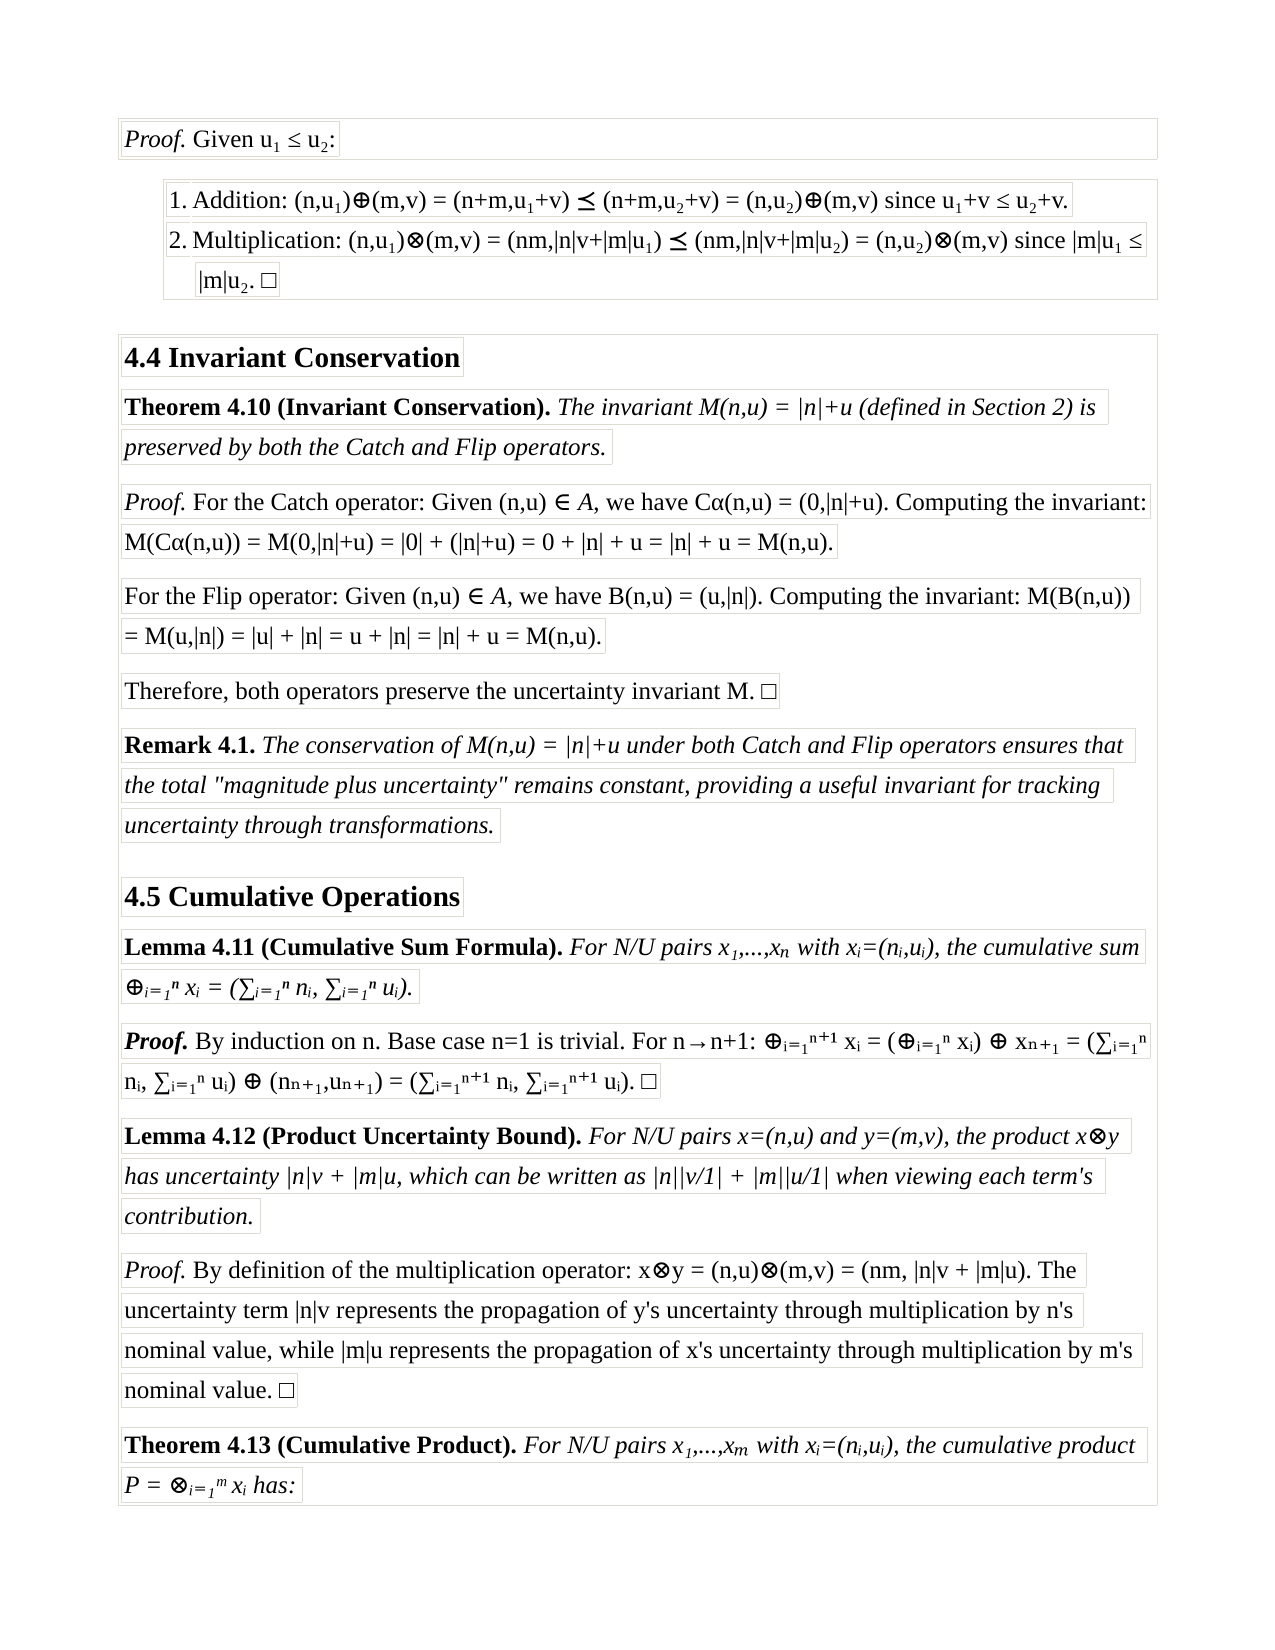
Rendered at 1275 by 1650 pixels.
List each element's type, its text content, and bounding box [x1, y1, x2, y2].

text Lemma 4.11 (Cumulative Sum Formula). For N/U pairs x₁,...,xₙ with xᵢ=(nᵢ,uᵢ), the cumulative sum ⊕ᵢ₌₁ⁿ xᵢ = (∑ᵢ₌₁ⁿ nᵢ, ∑ᵢ₌₁ⁿ uᵢ). [119, 926, 1157, 1003]
list Addition: (n,u₁)⊕(m,v) = (n+m,u₁+v) ⪯ (n+m,u₂+v) = (n,u₂)⊕(m,v) since u₁+v ≤ u₂+v. [164, 180, 1157, 217]
subtitle 4.4 Invariant Conservation [119, 335, 1157, 377]
text Proof. By induction on n. Base case n=1 is trivial. For n→n+1: ⊕ᵢ₌₁ⁿ⁺¹ xᵢ = (⊕ᵢ₌₁ⁿ xᵢ) ⊕ xₙ₊₁ = (∑ᵢ₌₁ⁿ nᵢ, ∑ᵢ₌₁ⁿ uᵢ) ⊕ (nₙ₊₁,uₙ₊₁) = (∑ᵢ₌₁ⁿ⁺¹ nᵢ, ∑ᵢ₌₁ⁿ⁺¹ uᵢ). □ [119, 1020, 1157, 1098]
text Proof. For the Catch operator: Given (n,u) ∈ A, we have Cα(n,u) = (0,|n|+u). Computing the invariant: M(Cα(n,u)) = M(0,|n|+u) = |0| + (|n|+u) = 0 + |n| + u = |n| + u = M(n,u). [119, 481, 1157, 558]
text Proof. Given u₁ ≤ u₂: [119, 119, 1157, 159]
text Therefore, both operators preserve the uncertainty invariant M. □ [119, 670, 1157, 708]
subtitle 4.5 Cumulative Operations [119, 873, 1157, 916]
text Lemma 4.12 (Product Uncertainty Bound). For N/U pairs x=(n,u) and y=(m,v), the product x⊗y has uncertainty |n|v + |m|u, which can be written as |n||v/1| + |m||u/1| when viewing each term's contribution. [119, 1115, 1157, 1233]
text Theorem 4.13 (Cumulative Product). For N/U pairs x₁,...,xₘ with xᵢ=(nᵢ,uᵢ), the cumulative product P = ⊗ᵢ₌₁ᵐ xᵢ has: [119, 1424, 1157, 1505]
text Proof. By definition of the multiplication operator: x⊗y = (n,u)⊗(m,v) = (nm, |n|v + |m|u). The uncertainty term |n|v represents the propagation of y's uncertainty through multiplication by n's nominal value, while |m|u represents the propagation of x's uncertainty through multiplication by m's nominal value. □ [119, 1249, 1157, 1407]
text For the Flip operator: Given (n,u) ∈ A, we have B(n,u) = (u,|n|). Computing the invariant: M(B(n,u)) = M(u,|n|) = |u| + |n| = u + |n| = |n| + u = M(n,u). [119, 575, 1157, 653]
list Multiplication: (n,u₁)⊗(m,v) = (nm,|n|v+|m|u₁) ⪯ (nm,|n|v+|m|u₂) = (n,u₂)⊗(m,v) since |m|u₁ ≤ |m|u₂. □ [164, 219, 1157, 299]
text Theorem 4.10 (Invariant Conservation). The invariant M(n,u) = |n|+u (defined in Section 2) is preserved by both the Catch and Flip operators. [119, 386, 1157, 464]
text Remark 4.1. The conservation of M(n,u) = |n|+u under both Catch and Flip operators ensures that the total "magnitude plus uncertainty" remains constant, providing a useful invariant for tracking uncertainty through transformations. [119, 724, 1157, 842]
